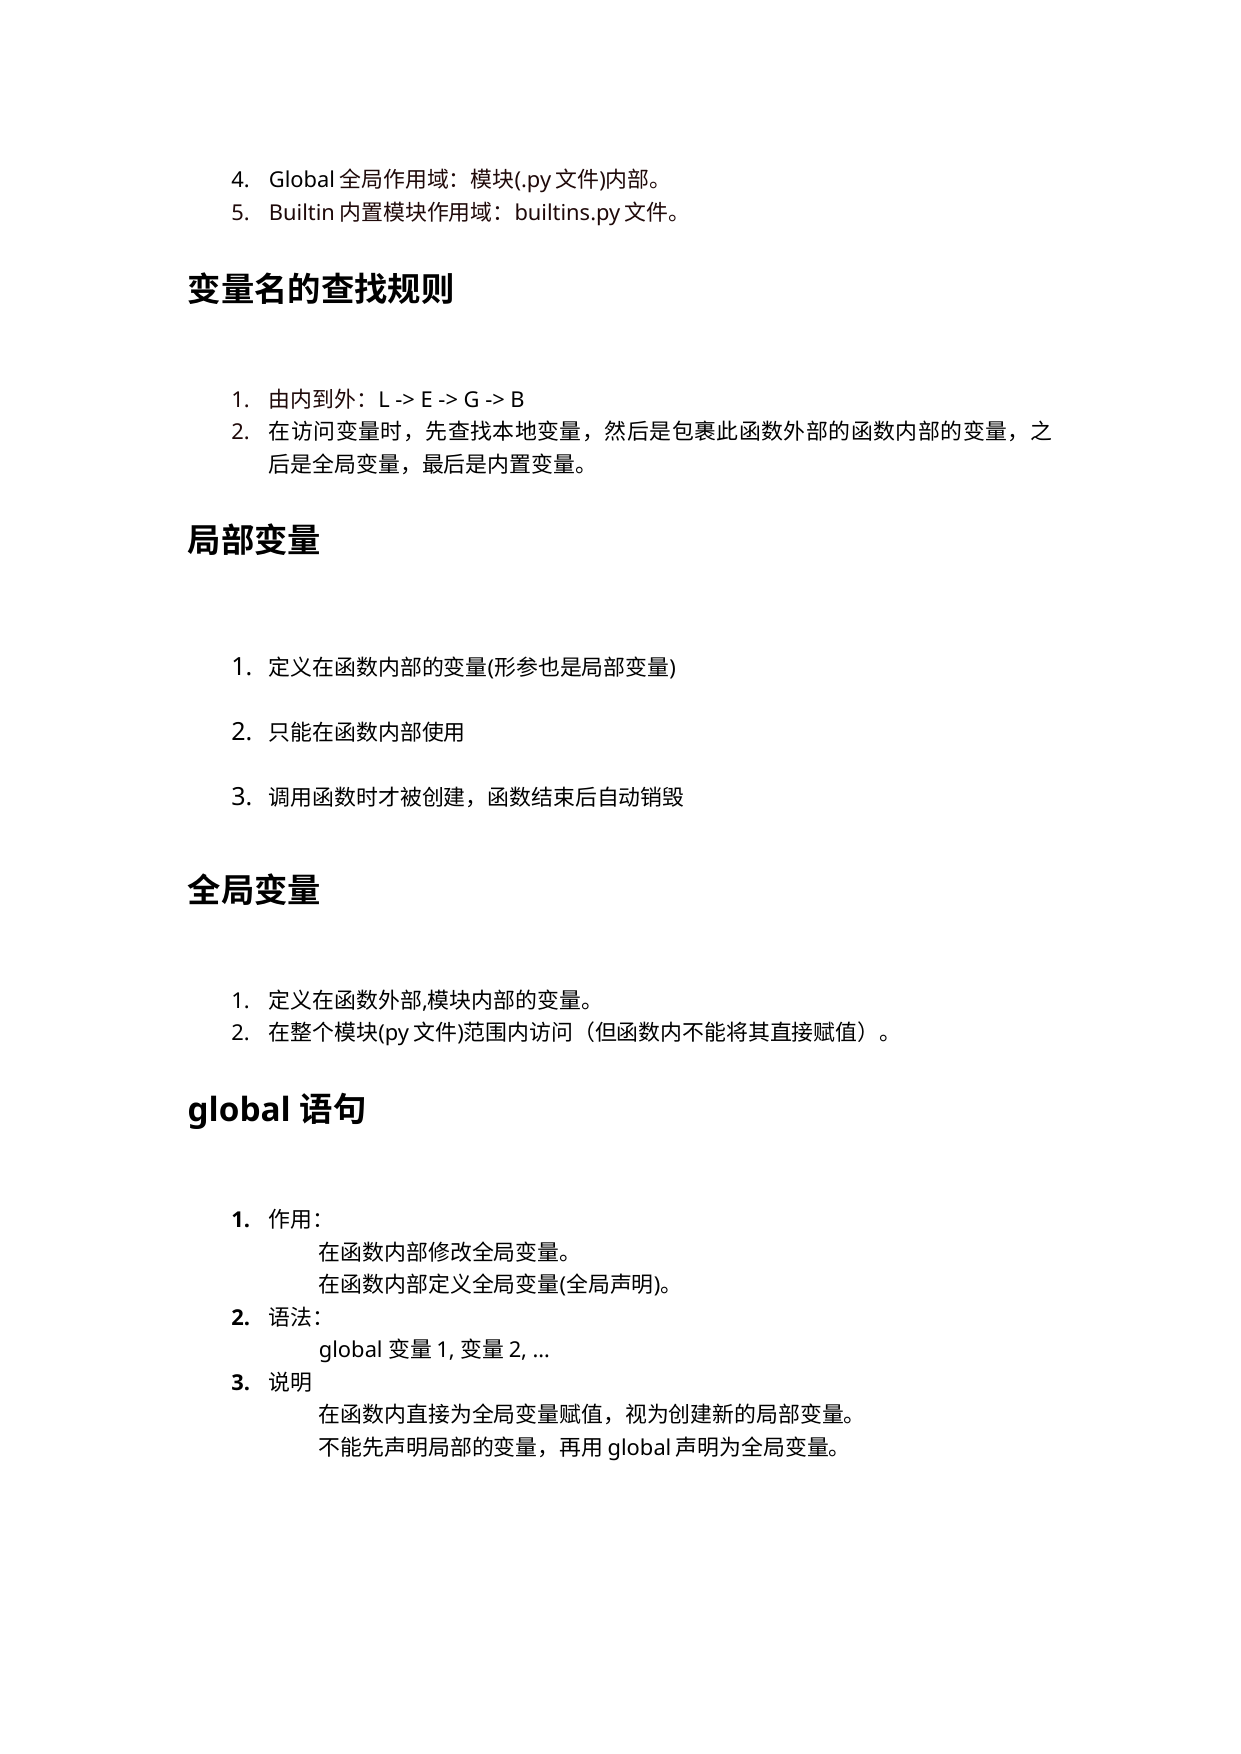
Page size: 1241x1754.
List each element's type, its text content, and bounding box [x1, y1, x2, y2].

list 说明 [231, 1364, 1053, 1397]
list 调用函数时才被创建，函数结束后自动销毁 [231, 763, 1053, 828]
list 在访问变量时，先查找本地变量，然后是包裹此函数外部的函数内部的变量，之后是全局变量，最后是内置变量。 [231, 414, 1053, 479]
subtitle 变量名的查找规则 [187, 254, 1053, 319]
list 在函数内部修改全局变量。 [319, 1234, 1053, 1267]
list Global全局作用域：模块(.py文件)内部。 [231, 162, 1053, 194]
list 定义在函数外部,模块内部的变量。 [231, 982, 1053, 1015]
list 在函数内部定义全局变量(全局声明)。 [319, 1267, 1053, 1299]
subtitle global 语句 [187, 1074, 1053, 1139]
list 作用： [231, 1202, 1053, 1234]
list Builtin内置模块作用域：builtins.py文件。 [231, 194, 1053, 227]
list 只能在函数内部使用 [231, 698, 1053, 763]
list 在整个模块(py文件)范围内访问（但函数内不能将其直接赋值）。 [231, 1015, 1053, 1047]
list 定义在函数内部的变量(形参也是局部变量) [231, 633, 1053, 698]
text 不能先声明局部的变量，再用global声明为全局变量。 [319, 1429, 1053, 1462]
subtitle 局部变量 [187, 506, 1053, 571]
text 在函数内直接为全局变量赋值，视为创建新的局部变量。 [319, 1397, 1053, 1429]
subtitle 全局变量 [187, 855, 1053, 920]
list 由内到外：L -> E -> G -> B [231, 381, 1053, 414]
text global 变量1, 变量2, … [275, 1332, 1053, 1364]
list 语法： [231, 1299, 1053, 1332]
